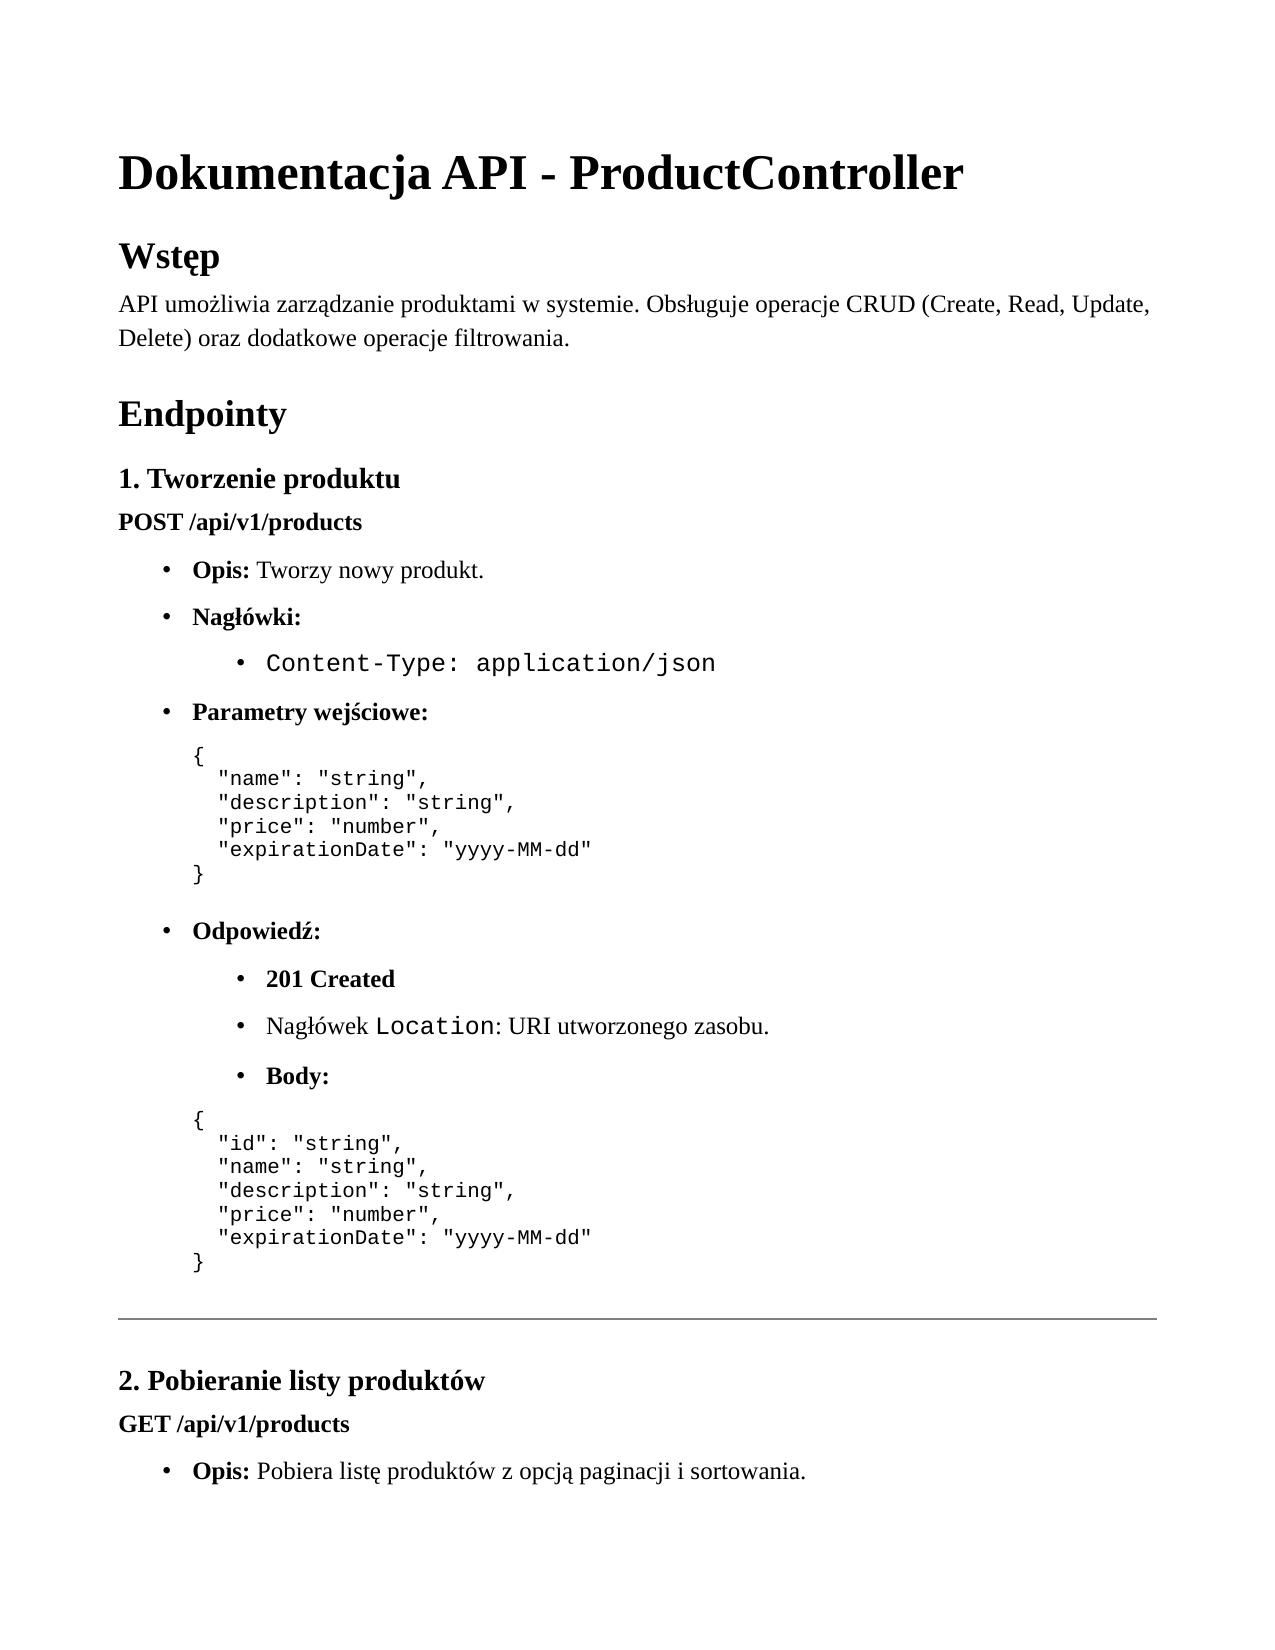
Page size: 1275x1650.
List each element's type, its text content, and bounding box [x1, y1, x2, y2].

list Nagłówek Location: URI utworzonego zasobu. [236, 1011, 1157, 1042]
text POST /api/v1/products [118, 507, 1157, 536]
list Opis: Pobiera listę produktów z opcją paginacji i sortowania. [162, 1456, 1157, 1485]
list Odpowiedź: [162, 916, 1157, 945]
list "price": "number", [162, 816, 1157, 839]
list { [162, 1109, 1157, 1133]
list "description": "string", [162, 1180, 1157, 1203]
list Opis: Tworzy nowy produkt. [162, 555, 1157, 584]
list "price": "number", [162, 1203, 1157, 1227]
list "id": "string", [162, 1133, 1157, 1156]
subtitle Endpointy [118, 391, 1157, 434]
list "expirationDate": "yyyy-MM-dd" [162, 1227, 1157, 1251]
list Content-Type: application/json [236, 650, 1157, 678]
list "expirationDate": "yyyy-MM-dd" [162, 839, 1157, 863]
list "description": "string", [162, 792, 1157, 816]
text API umożliwia zarządzanie produktami w systemie. Obsługuje operacje CRUD (Create, Read, Update, Delete) oraz dodatkowe operacje filtrowania. [118, 289, 1157, 351]
subtitle 2. Pobieranie listy produktów [118, 1363, 1157, 1396]
list "name": "string", [162, 1156, 1157, 1180]
list { [162, 745, 1157, 768]
text GET /api/v1/products [118, 1409, 1157, 1438]
list Body: [236, 1061, 1157, 1090]
list } [162, 863, 1157, 887]
list Nagłówki: [162, 602, 1157, 631]
subtitle Wstęp [118, 234, 1157, 277]
list Parametry wejściowe: [162, 697, 1157, 726]
list 201 Created [236, 964, 1157, 992]
subtitle 1. Tworzenie produktu [118, 461, 1157, 495]
list } [162, 1251, 1157, 1274]
subtitle Dokumentacja API - ProductController [118, 143, 1157, 201]
list "name": "string", [162, 768, 1157, 792]
